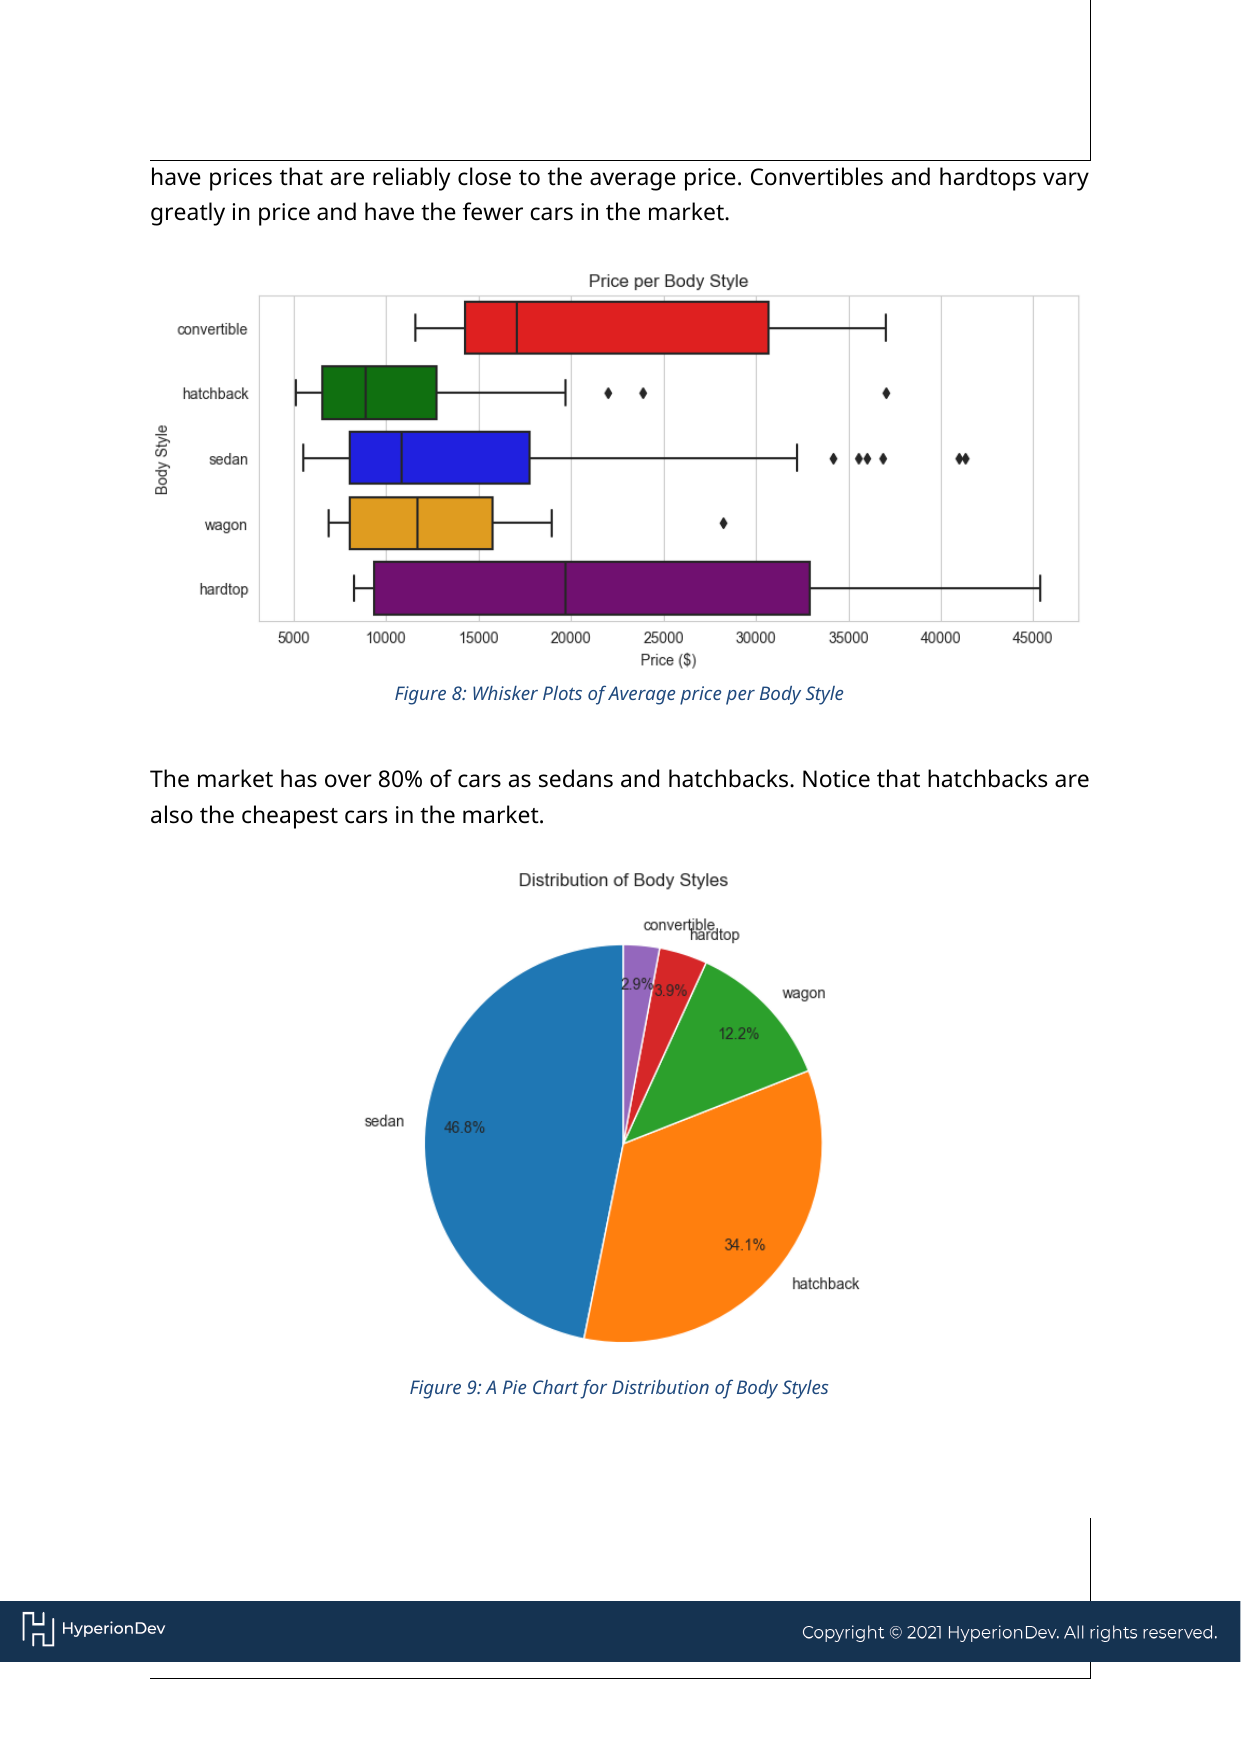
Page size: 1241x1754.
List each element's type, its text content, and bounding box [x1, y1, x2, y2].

text Figure 9: A Pie Chart for Distribution of Body Styles [150, 1374, 1091, 1400]
text Figure 8: Whisker Plots of Average price per Body Style [150, 681, 1091, 706]
text have prices that are reliably close to the average price. Convertibles and hardtops vary greatly in price and have the fewer cars in the market. [150, 160, 1091, 228]
text The market has over 80% of cars as sedans and hatchbacks. Notice that hatchbacks are also the cheapest cars in the market. [150, 763, 1091, 830]
